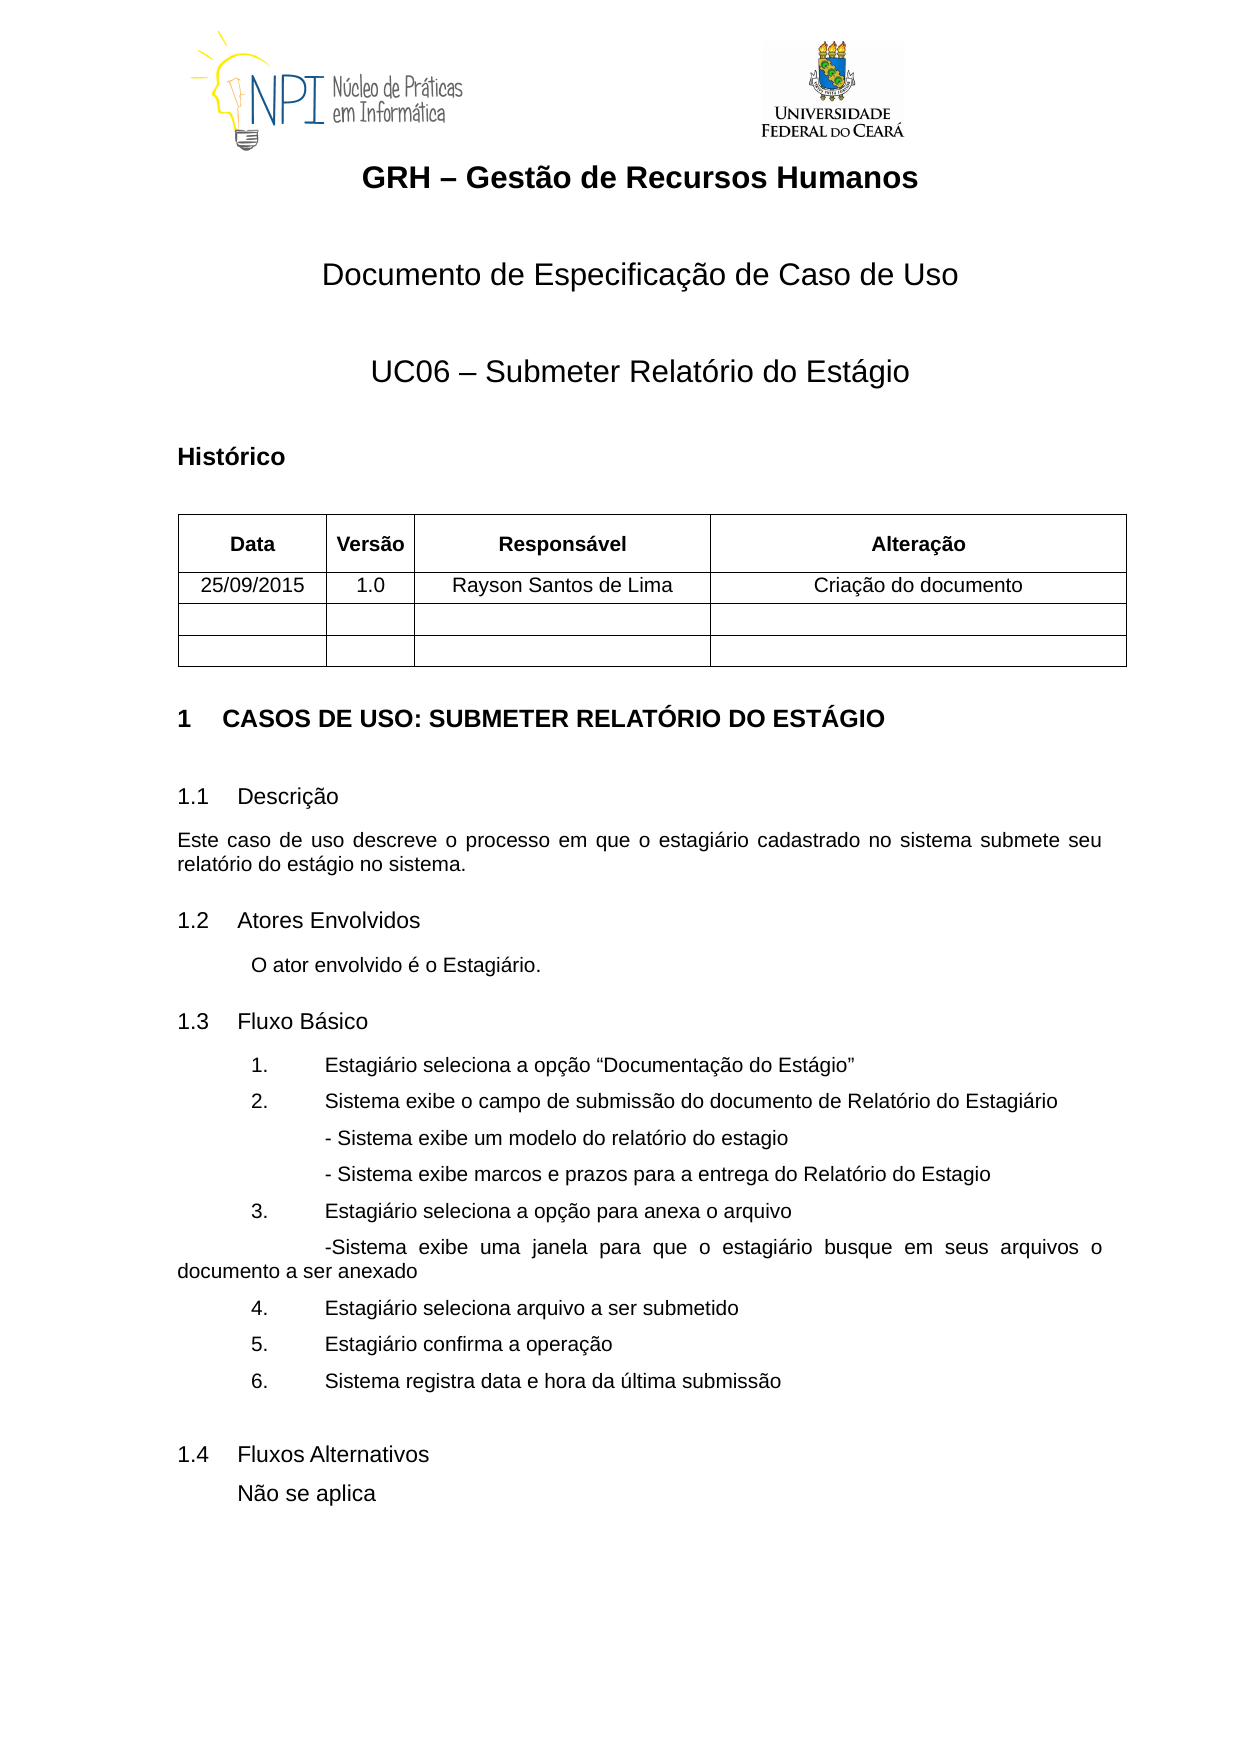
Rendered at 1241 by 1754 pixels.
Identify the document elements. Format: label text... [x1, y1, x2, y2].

text 4. Estagiário seleciona arquivo a ser submetido [177, 1296, 1104, 1319]
table_cell 25/09/2015 [179, 573, 326, 603]
text GRH – Gestão de Recursos Humanos [177, 125, 1104, 195]
text 3. Estagiário seleciona a opção para anexa o arquivo [177, 1199, 1104, 1223]
table_header Versão [327, 515, 414, 572]
text 5. Estagiário confirma a operação [177, 1332, 1104, 1356]
subtitle Fluxo Básico [177, 1008, 1104, 1034]
subtitle Atores Envolvidos [177, 907, 1104, 934]
table_cell [327, 604, 414, 634]
table_cell [415, 636, 710, 666]
text Este caso de uso descreve o processo em que o estagiário cadastrado no sistema submete seu relatório do estágio no sistema. [177, 828, 1103, 876]
text UC06 – Submeter Relatório do Estágio [177, 353, 1104, 388]
table_header Data [179, 515, 326, 572]
table_cell Rayson Santos de Lima [415, 573, 710, 603]
subtitle Descrição [177, 783, 1104, 809]
subtitle CASOS DE USO: SUBMETER RELATÓRIO DO ESTÁGIO [177, 704, 1104, 733]
text Histórico [177, 442, 1104, 471]
text 1.4 Fluxos Alternativos [177, 1441, 1104, 1468]
text -Sistema exibe uma janela para que o estagiário busque em seus arquivos o documento a ser anexado [177, 1235, 1104, 1283]
table_cell [327, 636, 414, 666]
table_cell [711, 636, 1126, 666]
text - Sistema exibe marcos e prazos para a entrega do Relatório do Estagio [177, 1162, 1104, 1186]
text 6. Sistema registra data e hora da última submissão [177, 1368, 1104, 1392]
text 2. Sistema exibe o campo de submissão do documento de Relatório do Estagiário [177, 1089, 1104, 1113]
table_cell [711, 604, 1126, 634]
text - Sistema exibe um modelo do relatório do estagio [177, 1126, 1104, 1150]
table_cell [415, 604, 710, 634]
text Documento de Especificação de Caso de Uso [177, 256, 1104, 292]
table_cell 1.0 [327, 573, 414, 603]
picture [761, 41, 905, 139]
text O ator envolvido é o Estagiário. [177, 952, 1104, 976]
table_cell [179, 636, 326, 666]
table_cell [179, 604, 326, 634]
text Não se aplica [177, 1480, 1104, 1507]
text 1. Estagiário seleciona a opção “Documentação do Estágio” [177, 1053, 1104, 1077]
table_cell Criação do documento [711, 573, 1126, 603]
picture [181, 22, 472, 159]
table_header Responsável [415, 515, 710, 572]
table_header Alteração [711, 515, 1126, 572]
